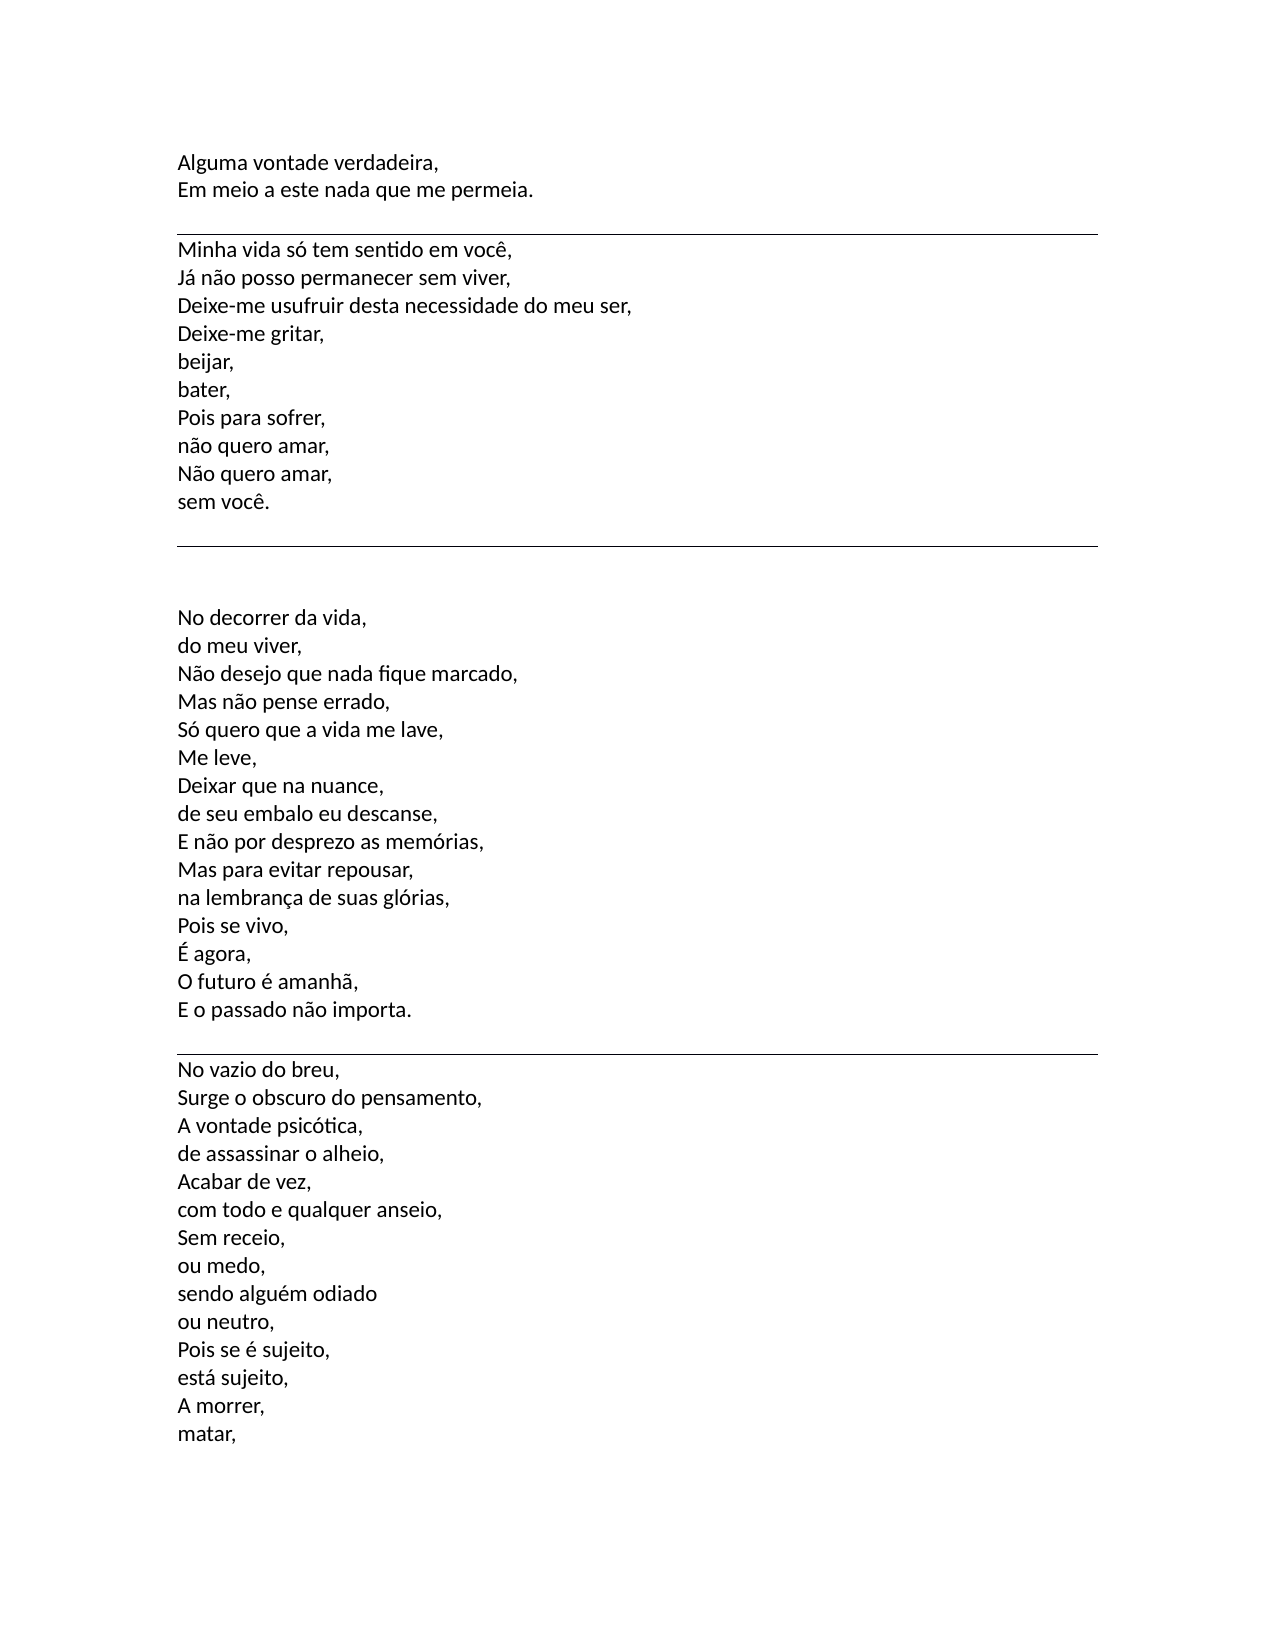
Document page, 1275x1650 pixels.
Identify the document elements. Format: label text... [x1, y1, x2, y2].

text Pois para sofrer, não quero amar, [177, 403, 1098, 459]
text A morrer, matar, [177, 1391, 1098, 1447]
text Minha vida só tem sentido em você, [177, 235, 1098, 263]
text Sem receio, ou medo, sendo alguém odiado ou neutro, [177, 1223, 1098, 1335]
text O futuro é amanhã, [177, 967, 1098, 996]
text Surge o obscuro do pensamento, [177, 1083, 1098, 1111]
text E não por desprezo as memórias, [177, 827, 1098, 855]
text Só quero que a vida me lave, [177, 715, 1098, 743]
text Em meio a este nada que me permeia. [177, 176, 1098, 204]
text Acabar de vez, com todo e qualquer anseio, [177, 1167, 1098, 1223]
text Já não posso permanecer sem viver, [177, 263, 1098, 291]
text Deixar que na nuance, de seu embalo eu descanse, [177, 771, 1098, 827]
text Não desejo que nada fique marcado, [177, 659, 1098, 687]
text No decorrer da vida, do meu viver, [177, 603, 1098, 659]
text Alguma vontade verdadeira, [177, 148, 1098, 176]
text Pois se é sujeito, está sujeito, [177, 1335, 1098, 1391]
text Me leve, [177, 743, 1098, 771]
text Deixe-me gritar, beijar, bater, [177, 319, 1098, 403]
text E o passado não importa. [177, 996, 1098, 1023]
text Mas não pense errado, [177, 687, 1098, 715]
text A vontade psicótica, de assassinar o alheio, [177, 1111, 1098, 1167]
text Pois se vivo, É agora, [177, 911, 1098, 967]
text No vazio do breu, [177, 1055, 1098, 1083]
text Mas para evitar repousar, na lembrança de suas glórias, [177, 855, 1098, 911]
text Não quero amar, sem você. [177, 459, 1098, 516]
text Deixe-me usufruir desta necessidade do meu ser, [177, 291, 1098, 319]
